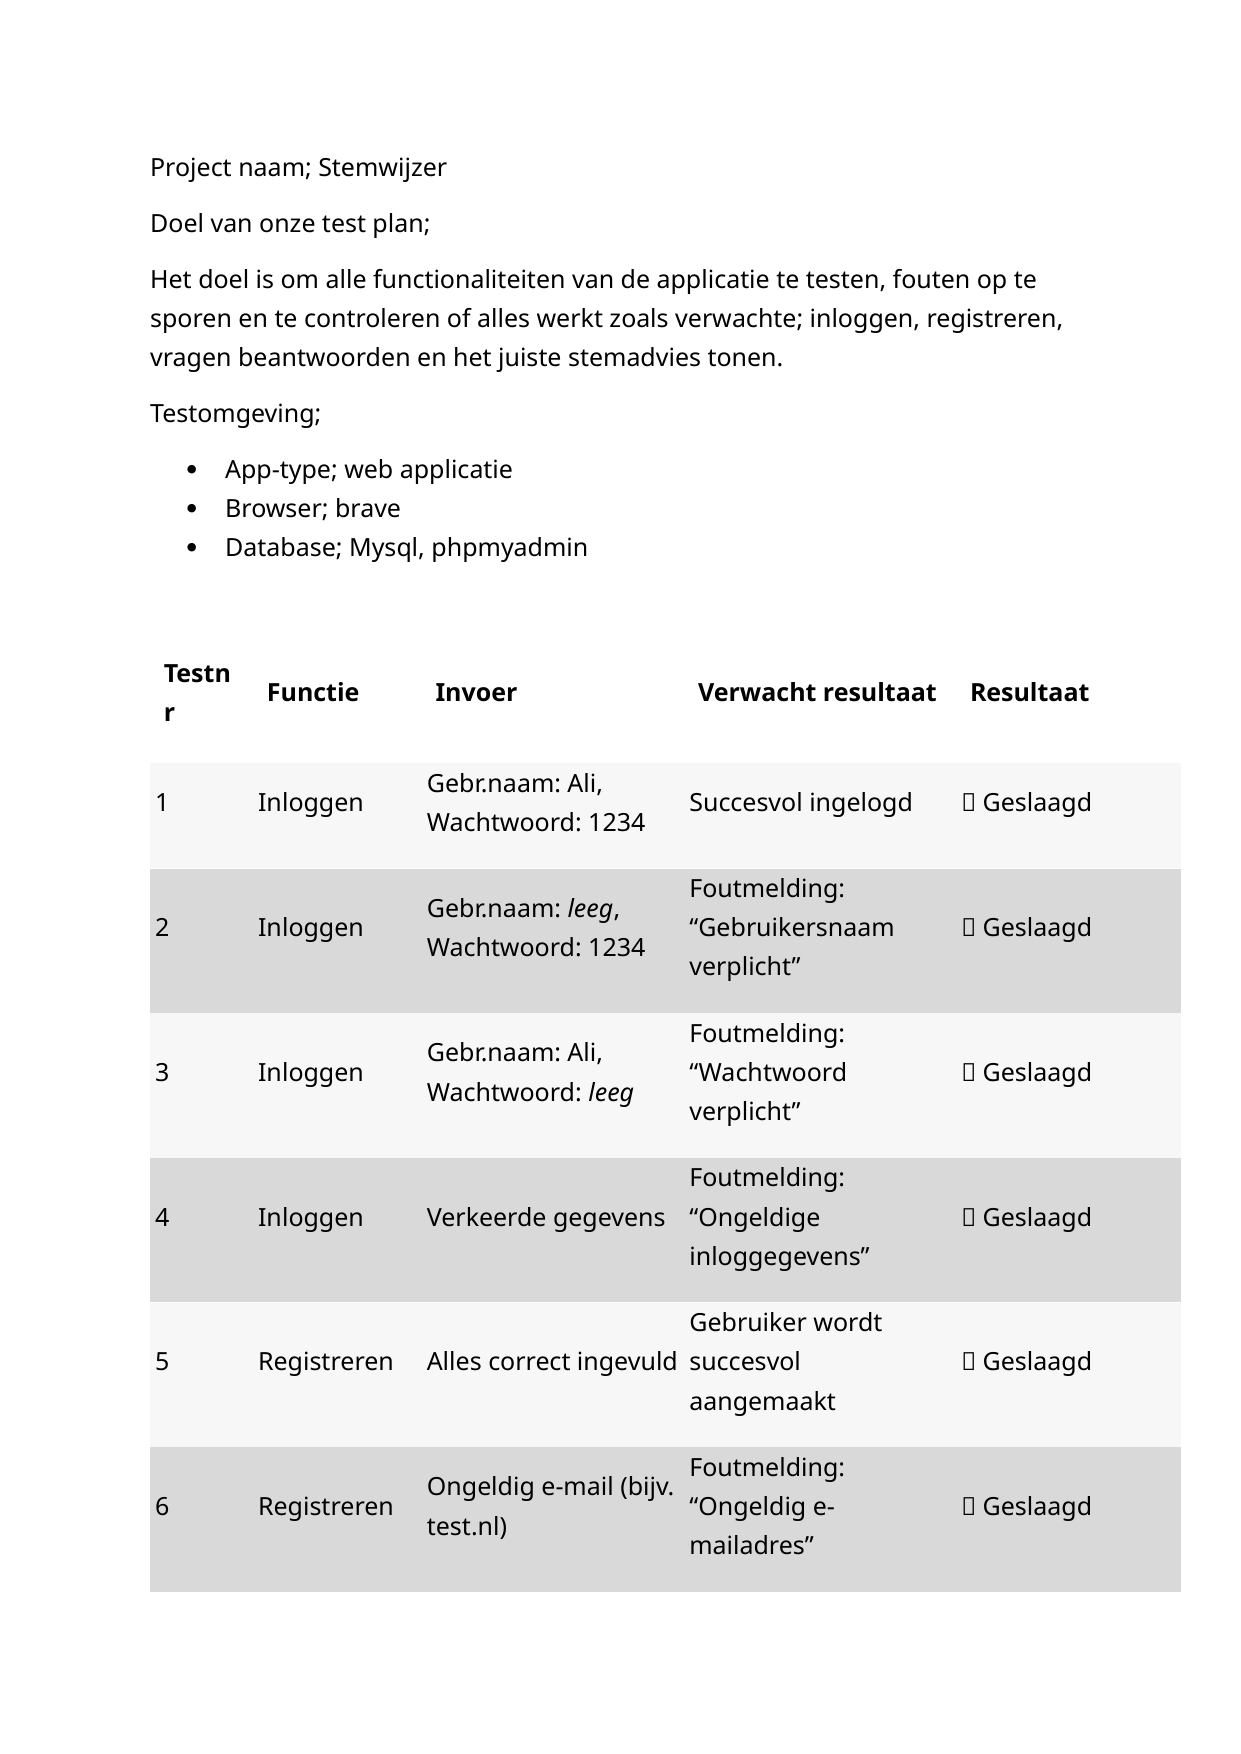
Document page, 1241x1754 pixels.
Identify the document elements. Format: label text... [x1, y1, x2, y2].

table_cell ✅ Geslaagd [956, 1303, 1181, 1447]
table_cell Gebr.naam: leeg, Wachtwoord: 1234 [422, 869, 684, 1013]
table_cell Foutmelding: “Ongeldig e-mailadres” [684, 1447, 956, 1592]
table_cell 5 [150, 1303, 253, 1447]
table_cell Registreren [253, 1447, 422, 1592]
table_cell Inloggen [253, 763, 422, 868]
table_cell Ongeldig e-mail (bijv. test.nl) [422, 1447, 684, 1592]
list Database; Mysql, phpmyadmin [187, 530, 1090, 564]
table_cell ✅ Geslaagd [956, 1447, 1181, 1592]
table_cell 3 [150, 1013, 253, 1158]
table_cell 1 [150, 763, 253, 868]
table_cell Succesvol ingelogd [684, 763, 956, 868]
table_cell 2 [150, 869, 253, 1013]
table_cell Foutmelding: “Wachtwoord verplicht” [684, 1013, 956, 1158]
table_cell ✅ Geslaagd [956, 869, 1181, 1013]
table_cell Inloggen [253, 1158, 422, 1302]
table_header Testnr [150, 642, 253, 763]
text Doel van onze test plan; [150, 206, 1090, 240]
text Het doel is om alle functionaliteiten van de applicatie te testen, fouten op te sporen en te controleren of alles werkt zoals verwachte; inloggen, registreren, vragen beantwoorden en het juiste stemadvies tonen. [150, 262, 1090, 374]
table_header Functie [253, 642, 422, 763]
text Testomgeving; [150, 396, 1090, 430]
table_cell Gebr.naam: Ali, Wachtwoord: 1234 [422, 763, 684, 868]
table_header Invoer [422, 642, 684, 763]
list App-type; web applicatie [187, 452, 1090, 486]
table_header Verwacht resultaat [684, 642, 956, 763]
table_cell Foutmelding: “Ongeldige inloggegevens” [684, 1158, 956, 1302]
table_cell ✅ Geslaagd [956, 1158, 1181, 1302]
table_cell Gebr.naam: Ali, Wachtwoord: leeg [422, 1013, 684, 1158]
table_cell Foutmelding: “Gebruikersnaam verplicht” [684, 869, 956, 1013]
table_header Resultaat [956, 642, 1181, 763]
table_cell Gebruiker wordt succesvol aangemaakt [684, 1303, 956, 1447]
table_cell 6 [150, 1447, 253, 1592]
table_cell ✅ Geslaagd [956, 763, 1181, 868]
table_cell Inloggen [253, 1013, 422, 1158]
table_cell ✅ Geslaagd [956, 1013, 1181, 1158]
table_cell Registreren [253, 1303, 422, 1447]
table_cell Alles correct ingevuld [422, 1303, 684, 1447]
table_cell Verkeerde gegevens [422, 1158, 684, 1302]
table_cell 4 [150, 1158, 253, 1302]
table_cell Inloggen [253, 869, 422, 1013]
text Project naam; Stemwijzer [150, 150, 1090, 184]
list Browser; brave [187, 491, 1090, 525]
